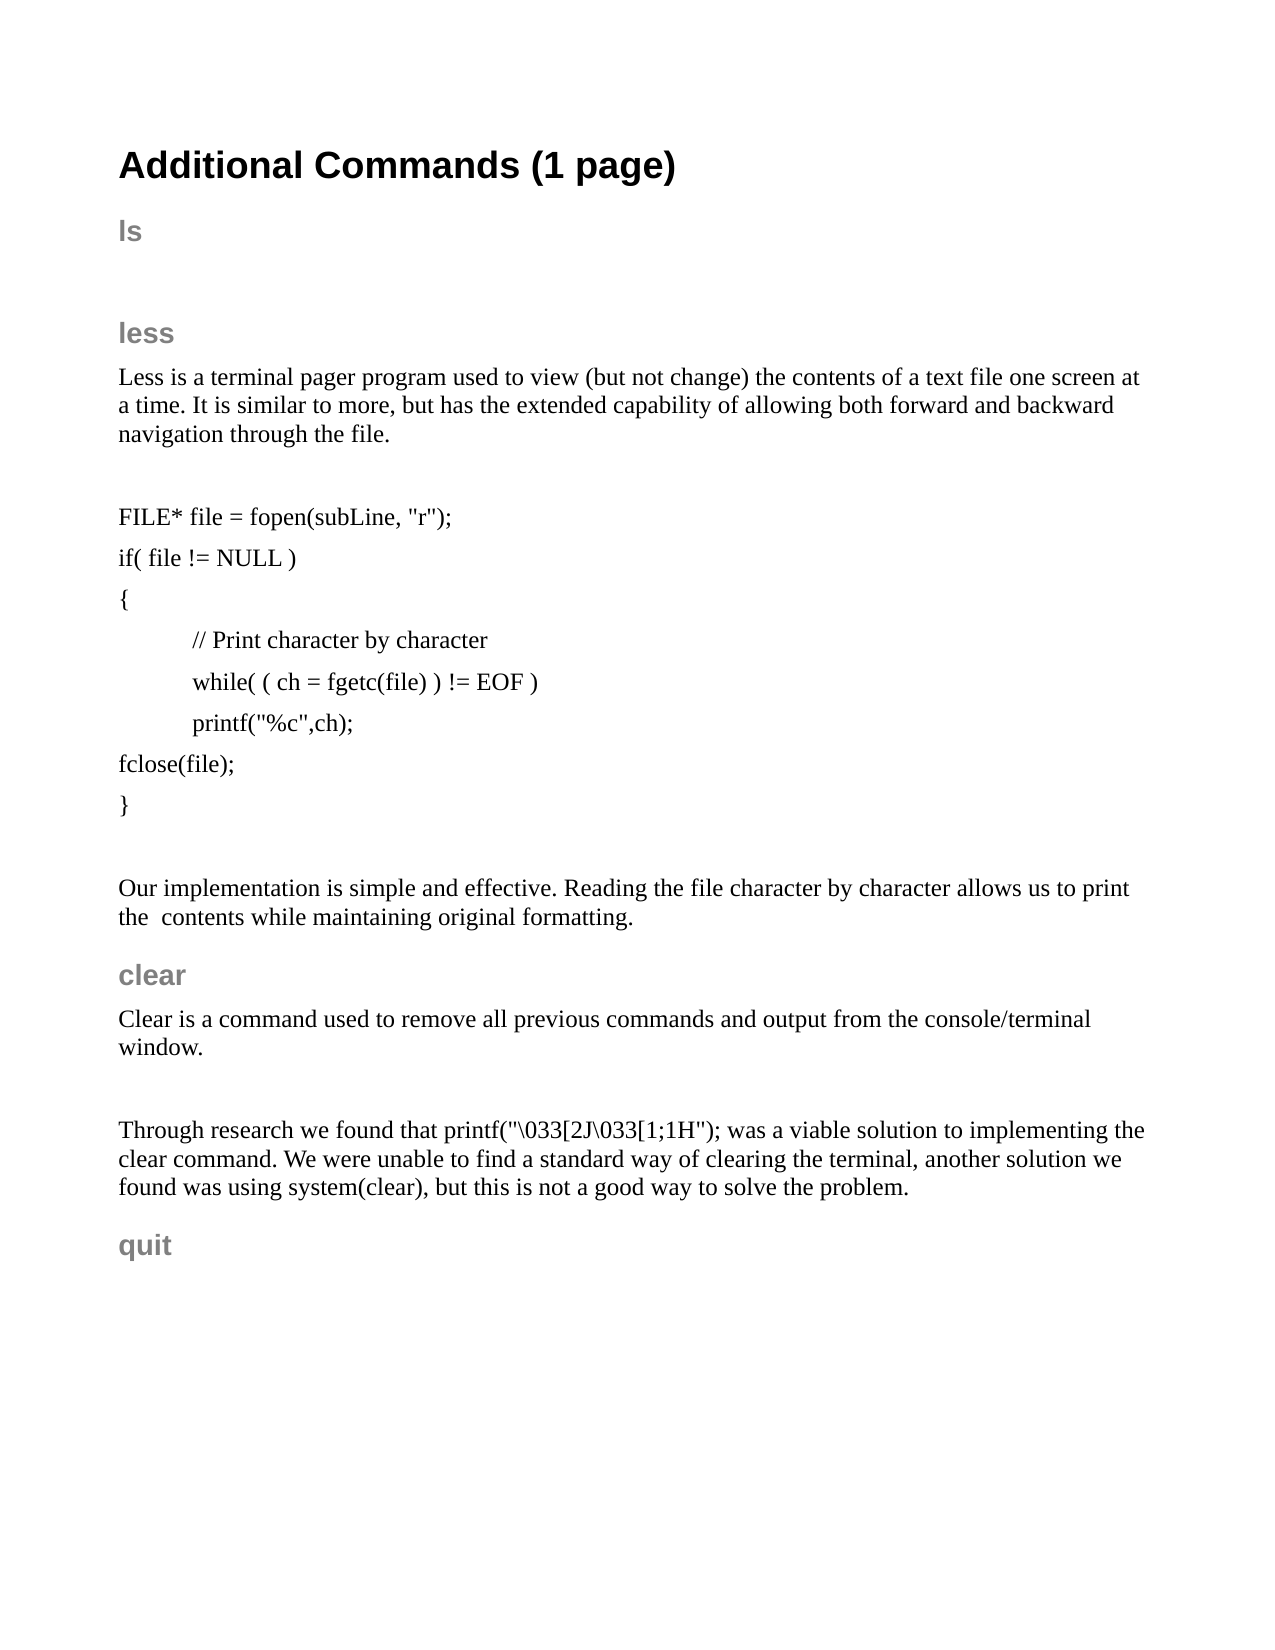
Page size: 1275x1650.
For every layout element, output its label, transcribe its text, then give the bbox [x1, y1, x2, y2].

text Our implementation is simple and effective. Reading the file character by character allows us to print the contents while maintaining original formatting. [118, 873, 1157, 931]
text } [118, 791, 1157, 819]
subtitle less [118, 316, 1157, 349]
text FILE* file = fopen(subLine, "r"); [118, 502, 1157, 531]
subtitle quit [118, 1228, 1157, 1262]
text while( ( ch = fgetc(file) ) != EOF ) [118, 667, 1157, 696]
subtitle ls [118, 214, 1157, 247]
text fclose(file); [118, 749, 1157, 778]
subtitle Additional Commands (1 page) [118, 143, 1157, 187]
text Through research we found that printf("\033[2J\033[1;1H"); was a viable solution to implementing the clear command. We were unable to find a standard way of clearing the terminal, another solution we found was using system(clear), but this is not a good way to solve the problem. [118, 1115, 1157, 1201]
text printf("%c",ch); [118, 708, 1157, 737]
text Clear is a command used to remove all previous commands and output from the console/terminal window. [118, 1004, 1157, 1061]
text { [118, 584, 1157, 613]
text if( file != NULL ) [118, 543, 1157, 572]
subtitle clear [118, 958, 1157, 991]
text // Print character by character [118, 626, 1157, 654]
text Less is a terminal pager program used to view (but not change) the contents of a text file one screen at a time. It is similar to more, but has the extended capability of allowing both forward and backward navigation through the file. [118, 362, 1157, 448]
